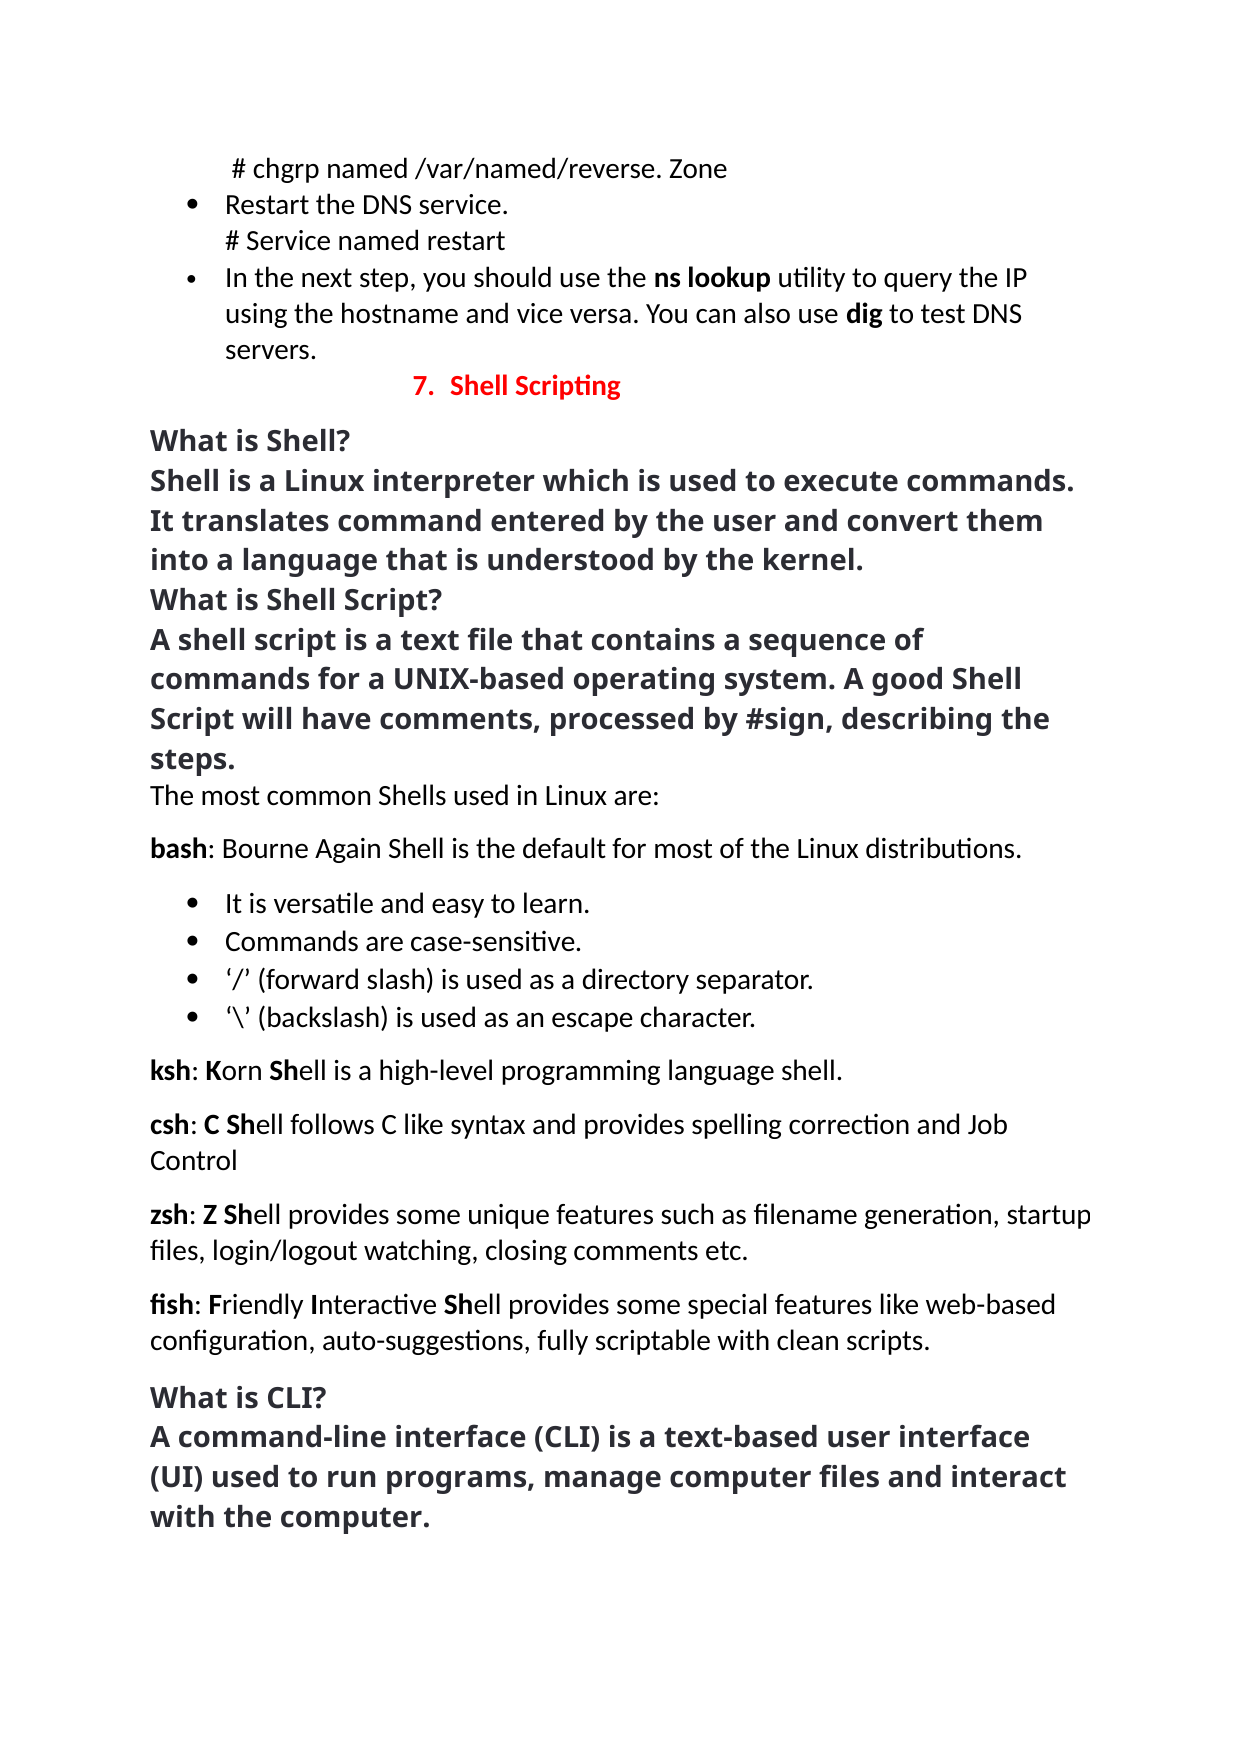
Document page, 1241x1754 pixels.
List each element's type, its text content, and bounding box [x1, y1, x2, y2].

list In the next step, you should use the ns lookup utility to query the IP using the hostname and vice versa. You can also use dig to test DNS servers. [187, 259, 1090, 367]
list Shell Scripting [412, 367, 1090, 403]
list # Service named restart [225, 222, 1090, 258]
subtitle What is Shell? [150, 420, 1090, 460]
list # chgrp named /var/named/reverse. Zone [225, 150, 1090, 186]
subtitle What is Shell Script? [150, 579, 1090, 619]
subtitle Shell is a Linux interpreter which is used to execute commands. It translates command entered by the user and convert them into a language that is understood by the kernel. [150, 460, 1090, 579]
subtitle A shell script is a text file that contains a sequence of commands for a UNIX-based operating system. A good Shell Script will have comments, processed by #sign, describing the steps. [150, 619, 1090, 778]
subtitle A command-line interface (CLI) is a text-based user interface (UI) used to run programs, manage computer files and interact with the computer. [150, 1417, 1090, 1536]
subtitle What is CLI? [150, 1377, 1090, 1417]
list Restart the DNS service. [187, 186, 1090, 222]
